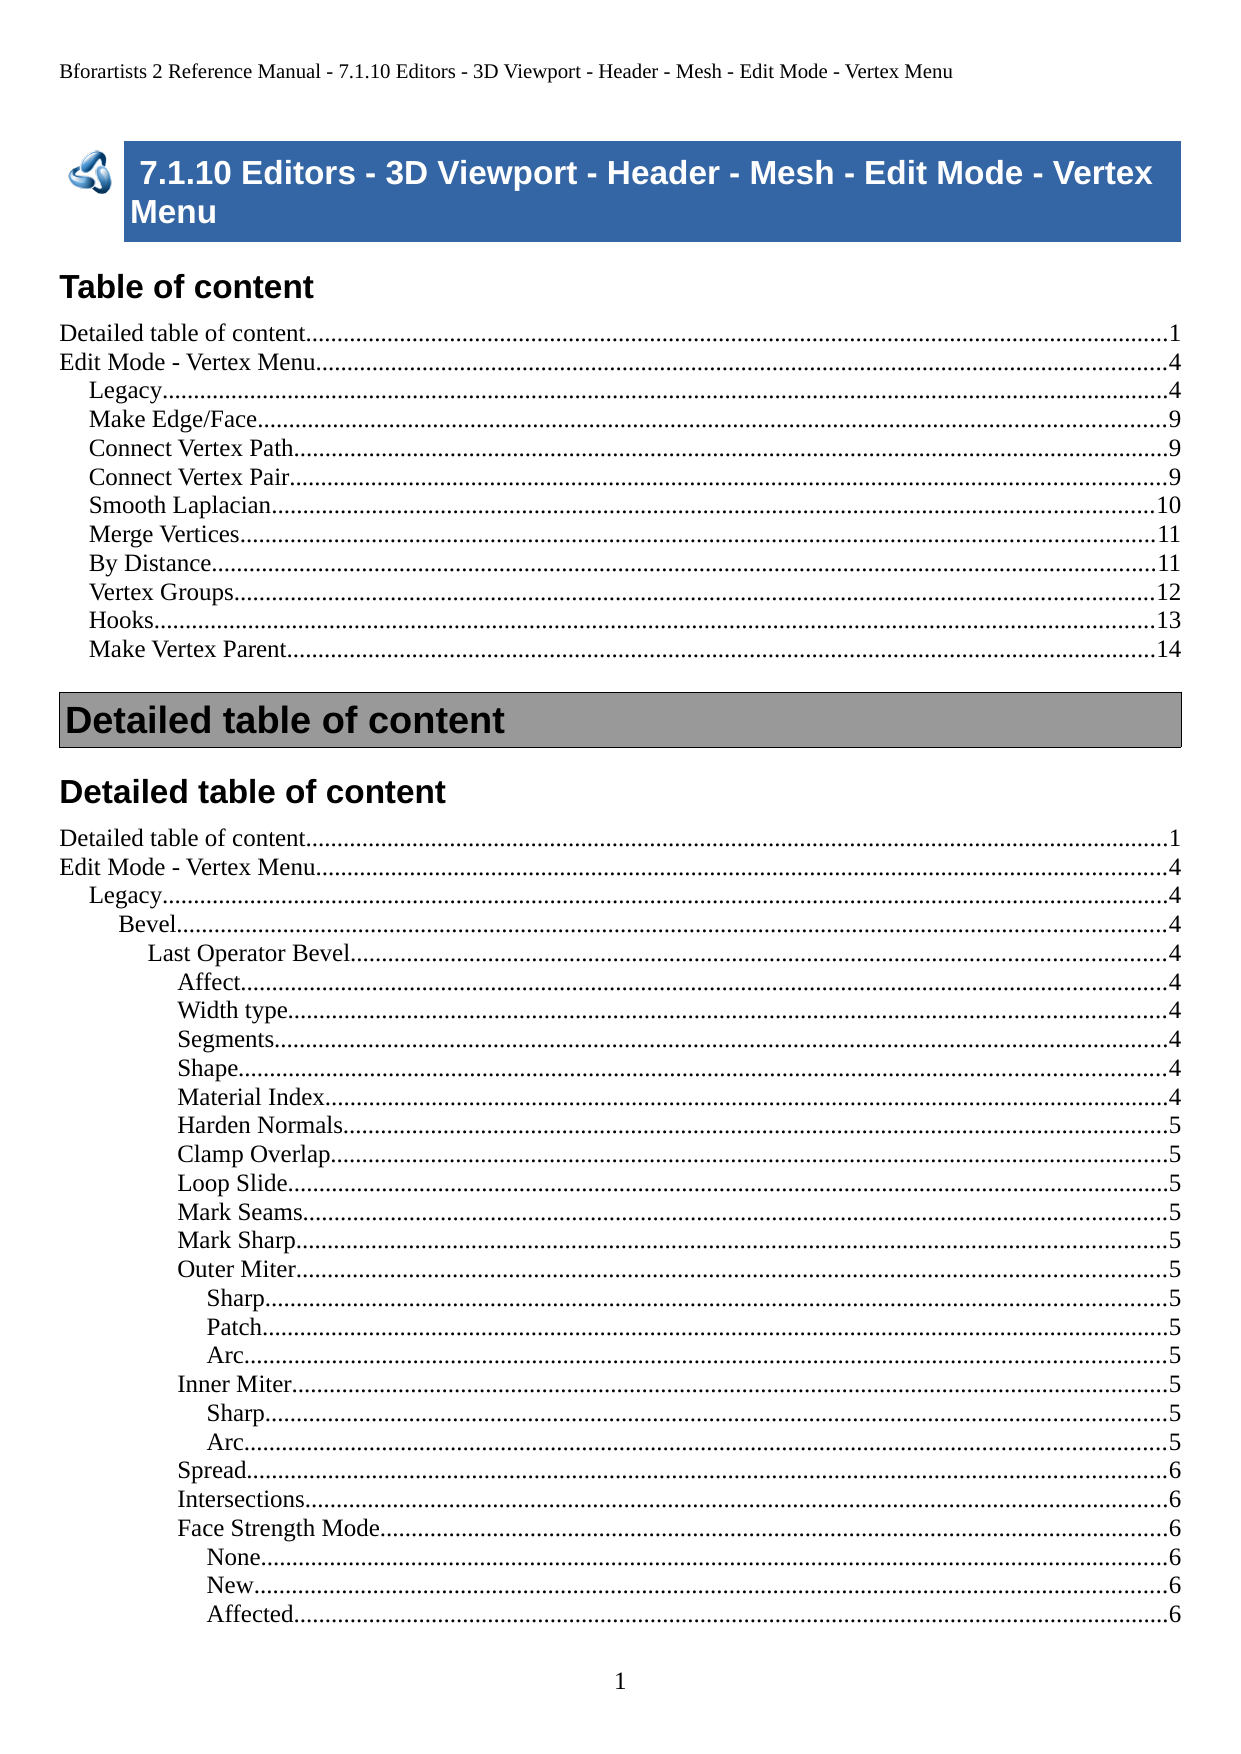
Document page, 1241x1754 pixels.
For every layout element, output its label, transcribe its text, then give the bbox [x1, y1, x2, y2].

text Hooks 13 [88, 605, 1181, 634]
subtitle Detailed table of content [59, 772, 1181, 810]
text Shape 4 [177, 1053, 1181, 1082]
text Sharp 5 [206, 1283, 1181, 1312]
text Make Edge/Face 9 [88, 404, 1181, 433]
text By Distance 11 [88, 548, 1181, 577]
text Last Operator Bevel 4 [147, 938, 1181, 967]
text Bevel 4 [118, 909, 1181, 938]
table_header [59, 141, 124, 242]
text Inner Miter 5 [177, 1369, 1181, 1398]
text Affected 6 [206, 1599, 1181, 1628]
text Face Strength Mode 6 [177, 1513, 1181, 1542]
text Edit Mode - Vertex Menu 4 [59, 852, 1181, 880]
text Loop Slide 5 [177, 1168, 1181, 1197]
text Arc 5 [206, 1340, 1181, 1369]
text Connect Vertex Path 9 [88, 433, 1181, 462]
text Width type 4 [177, 995, 1181, 1024]
text Patch 5 [206, 1312, 1181, 1340]
text Detailed table of content 1 [59, 823, 1181, 852]
text Connect Vertex Pair 9 [88, 462, 1181, 490]
text Affect 4 [177, 967, 1181, 995]
text Vertex Groups 12 [88, 577, 1181, 605]
subtitle Table of content [59, 267, 1181, 305]
text Mark Seams 5 [177, 1197, 1181, 1225]
text Legacy 4 [88, 375, 1181, 404]
text None 6 [206, 1542, 1181, 1570]
text Outer Miter 5 [177, 1254, 1181, 1283]
text Edit Mode - Vertex Menu 4 [59, 347, 1181, 375]
text Make Vertex Parent 14 [88, 634, 1181, 663]
text Mark Sharp 5 [177, 1225, 1181, 1254]
table_header 7.1.10 Editors - 3D Viewport - Header - Mesh - Edit Mode - Vertex Menu [124, 141, 1181, 242]
text Clamp Overlap 5 [177, 1139, 1181, 1168]
text Merge Vertices 11 [88, 519, 1181, 548]
text Legacy 4 [88, 880, 1181, 909]
picture [65, 147, 114, 197]
text Smooth Laplacian 10 [88, 490, 1181, 519]
text Arc 5 [206, 1427, 1181, 1455]
text Sharp 5 [206, 1398, 1181, 1427]
text Segments 4 [177, 1024, 1181, 1053]
text Harden Normals 5 [177, 1110, 1181, 1139]
text Material Index 4 [177, 1082, 1181, 1110]
table_header Detailed table of content [60, 693, 1181, 747]
text Intersections 6 [177, 1484, 1181, 1513]
text Detailed table of content 1 [59, 318, 1181, 347]
text New 6 [206, 1570, 1181, 1599]
text Spread 6 [177, 1455, 1181, 1484]
